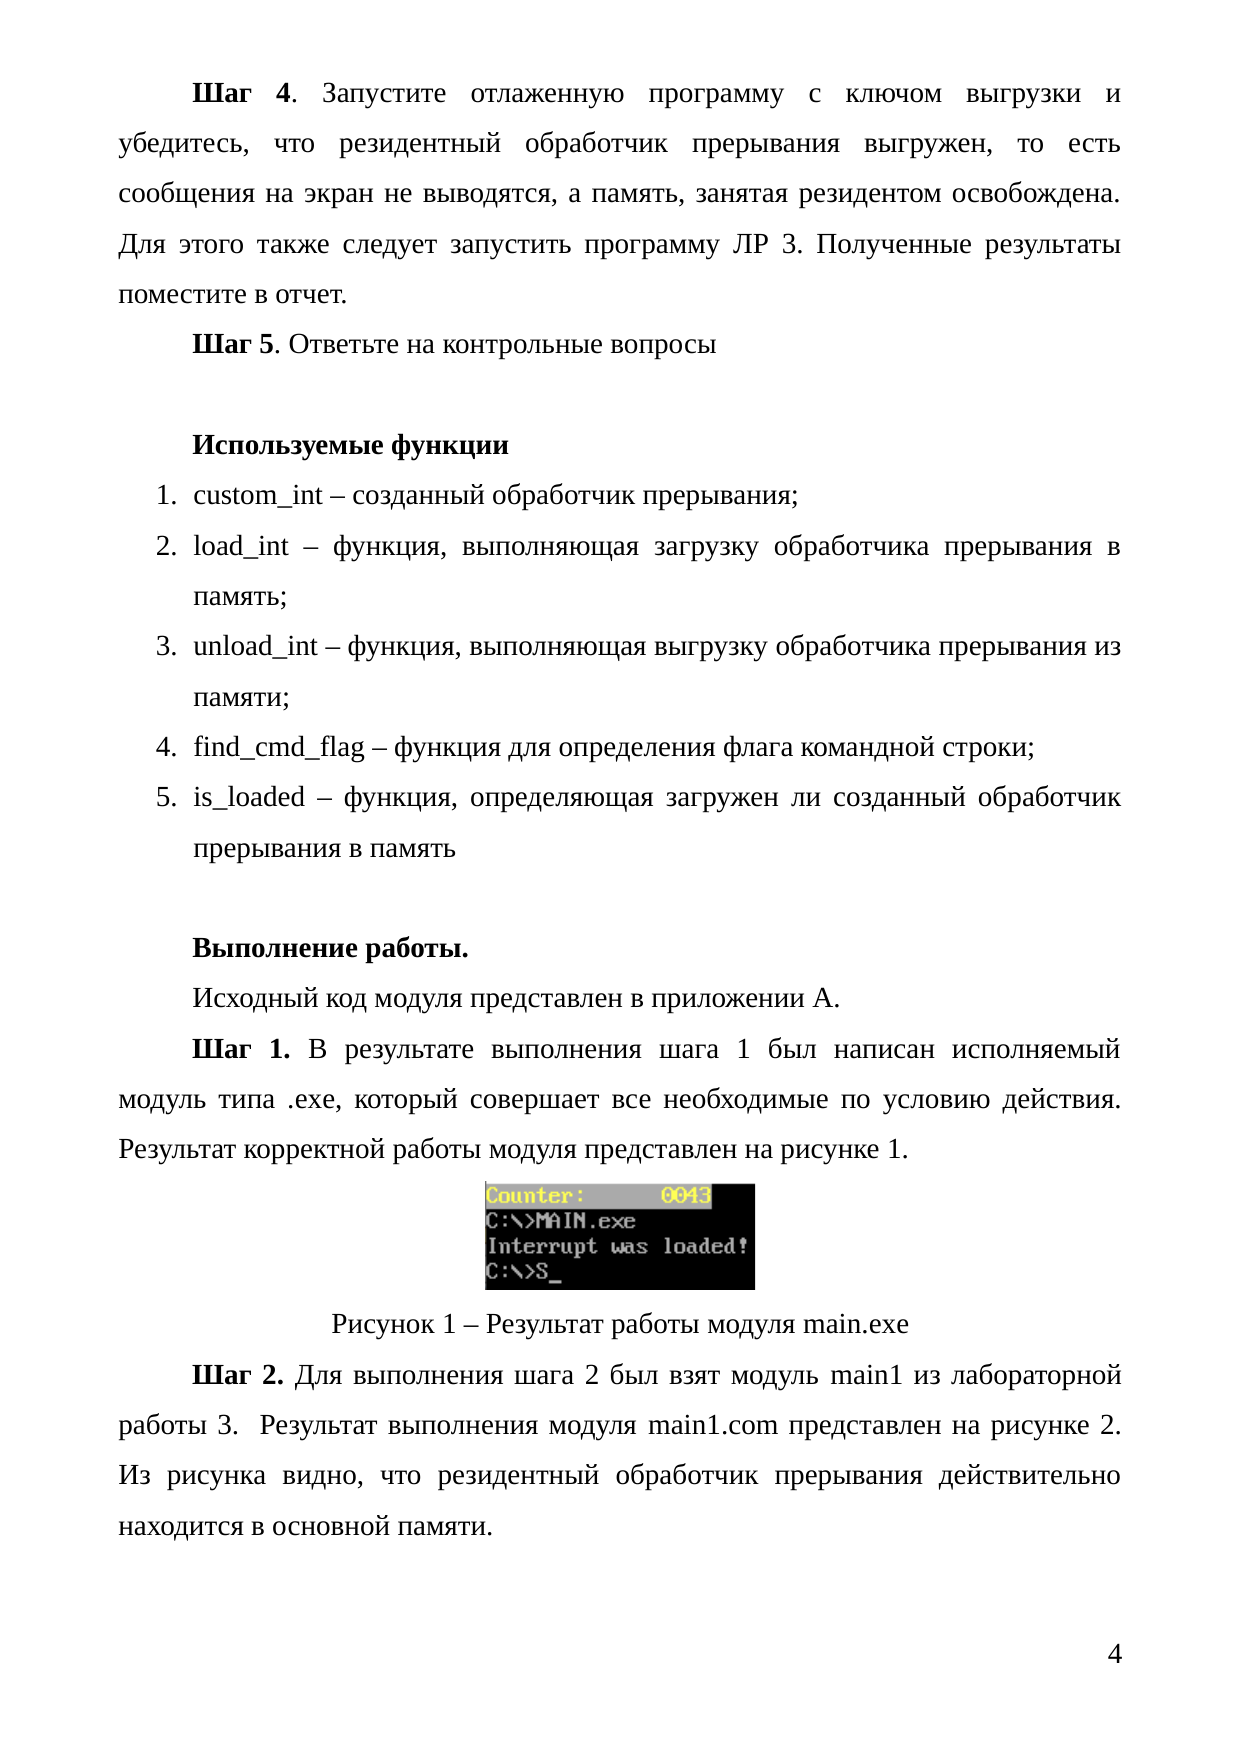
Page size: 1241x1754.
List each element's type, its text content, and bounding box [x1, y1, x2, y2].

subtitle Выполнение работы. [118, 930, 1122, 964]
list custom_int – созданный обработчик прерывания; [156, 477, 1122, 511]
text Шаг 4. Запустите отлаженную программу с ключом выгрузки и убедитесь, что резидентный обработчик прерывания выгружен, то есть сообщения на экран не выводятся, а память, занятая резидентом освобождена. Для этого также следует запустить программу ЛР 3. Полученные результаты поместите в отчет. [118, 75, 1122, 310]
list find_cmd_flag – функция для определения флага командной строки; [156, 729, 1122, 763]
text Шаг 1. В результате выполнения шага 1 был написан исполняемый модуль типа .exe, который совершает все необходимые по условию действия. Результат корректной работы модуля представлен на рисунке 1. [118, 1031, 1122, 1165]
text Шаг 5. Ответьте на контрольные вопросы [118, 327, 1122, 360]
list is_loaded – функция, определяющая загружен ли созданный обработчик прерывания в память [156, 779, 1122, 863]
text Шаг 2. Для выполнения шага 2 был взят модуль main1 из лабораторной работы 3. Результат выполнения модуля main1.com представлен на рисунке 2. Из рисунка видно, что резидентный обработчик прерывания действительно находится в основной памяти. [118, 1357, 1122, 1541]
list unload_int – функция, выполняющая выгрузку обработчика прерывания из памяти; [156, 628, 1122, 712]
list load_int – функция, выполняющая загрузку обработчика прерывания в память; [156, 528, 1122, 612]
text Рисунок 1 – Результат работы модуля main.exe [118, 1306, 1122, 1340]
text Исходный код модуля представлен в приложении А. [118, 981, 1122, 1014]
text Используемые функции [118, 427, 1122, 461]
